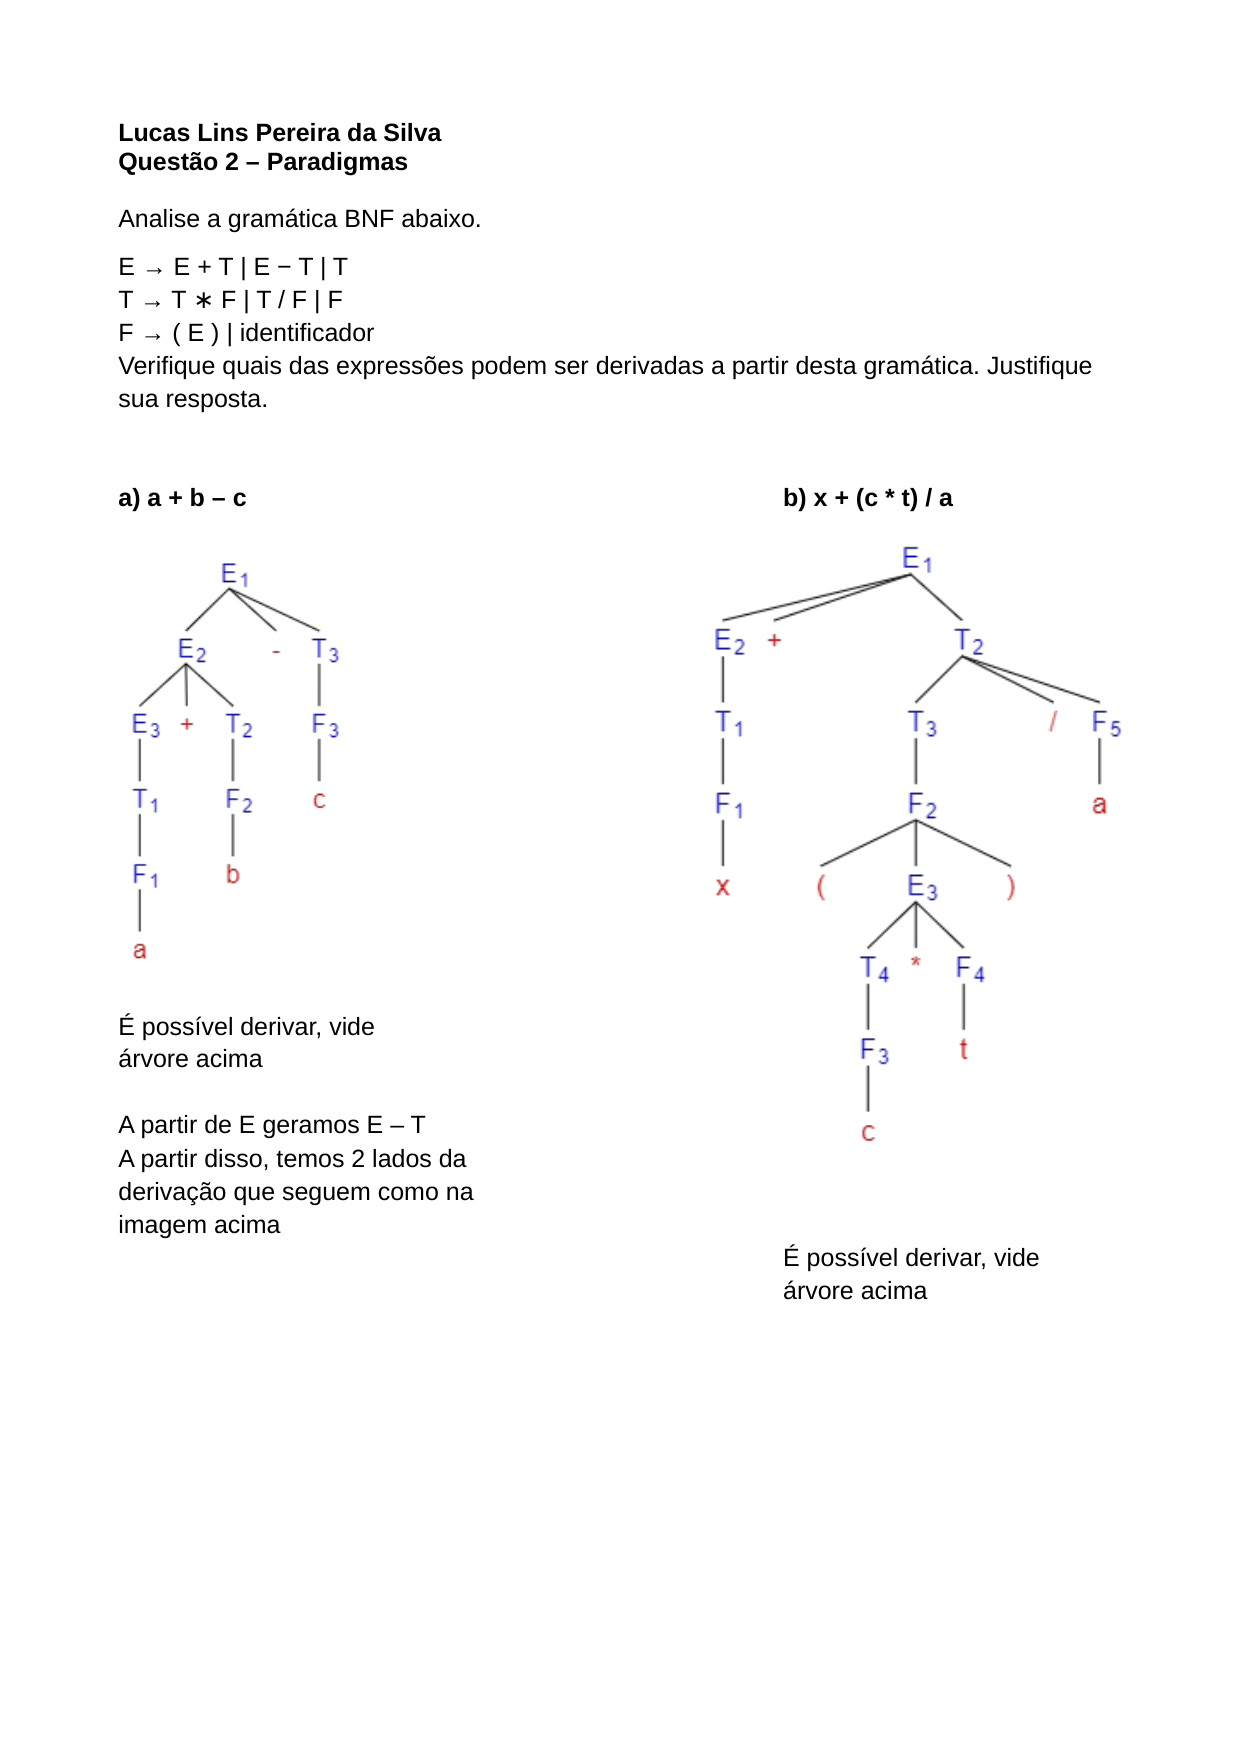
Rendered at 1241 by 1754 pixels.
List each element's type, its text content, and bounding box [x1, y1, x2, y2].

text Questão 2 – Paradigmas [118, 147, 1122, 176]
text A partir de E geramos E – T [118, 1111, 697, 1139]
text É possível derivar, vide árvore acima [118, 1243, 1122, 1304]
text derivação que seguem como na [118, 1177, 1122, 1205]
text Verifique quais das expressões podem ser derivadas a partir desta gramática. Justifique sua resposta. [118, 351, 1122, 413]
text T → T ∗ F | T / F | F [118, 285, 1122, 314]
text A partir disso, temos 2 lados da [118, 1143, 697, 1172]
text É possível derivar, vide árvore acima [118, 1011, 697, 1073]
picture [697, 527, 1126, 1182]
text F → ( E ) | identificador [118, 318, 1122, 347]
text Lucas Lins Pereira da Silva [118, 118, 1122, 147]
text Analise a gramática BNF abaixo. [118, 204, 1122, 233]
text imagem acima [118, 1209, 1122, 1238]
text E → E + T | E − T | T [118, 252, 1122, 281]
text a) a + b – c b) x + (c * t) / a [118, 483, 1122, 512]
picture [116, 546, 343, 996]
